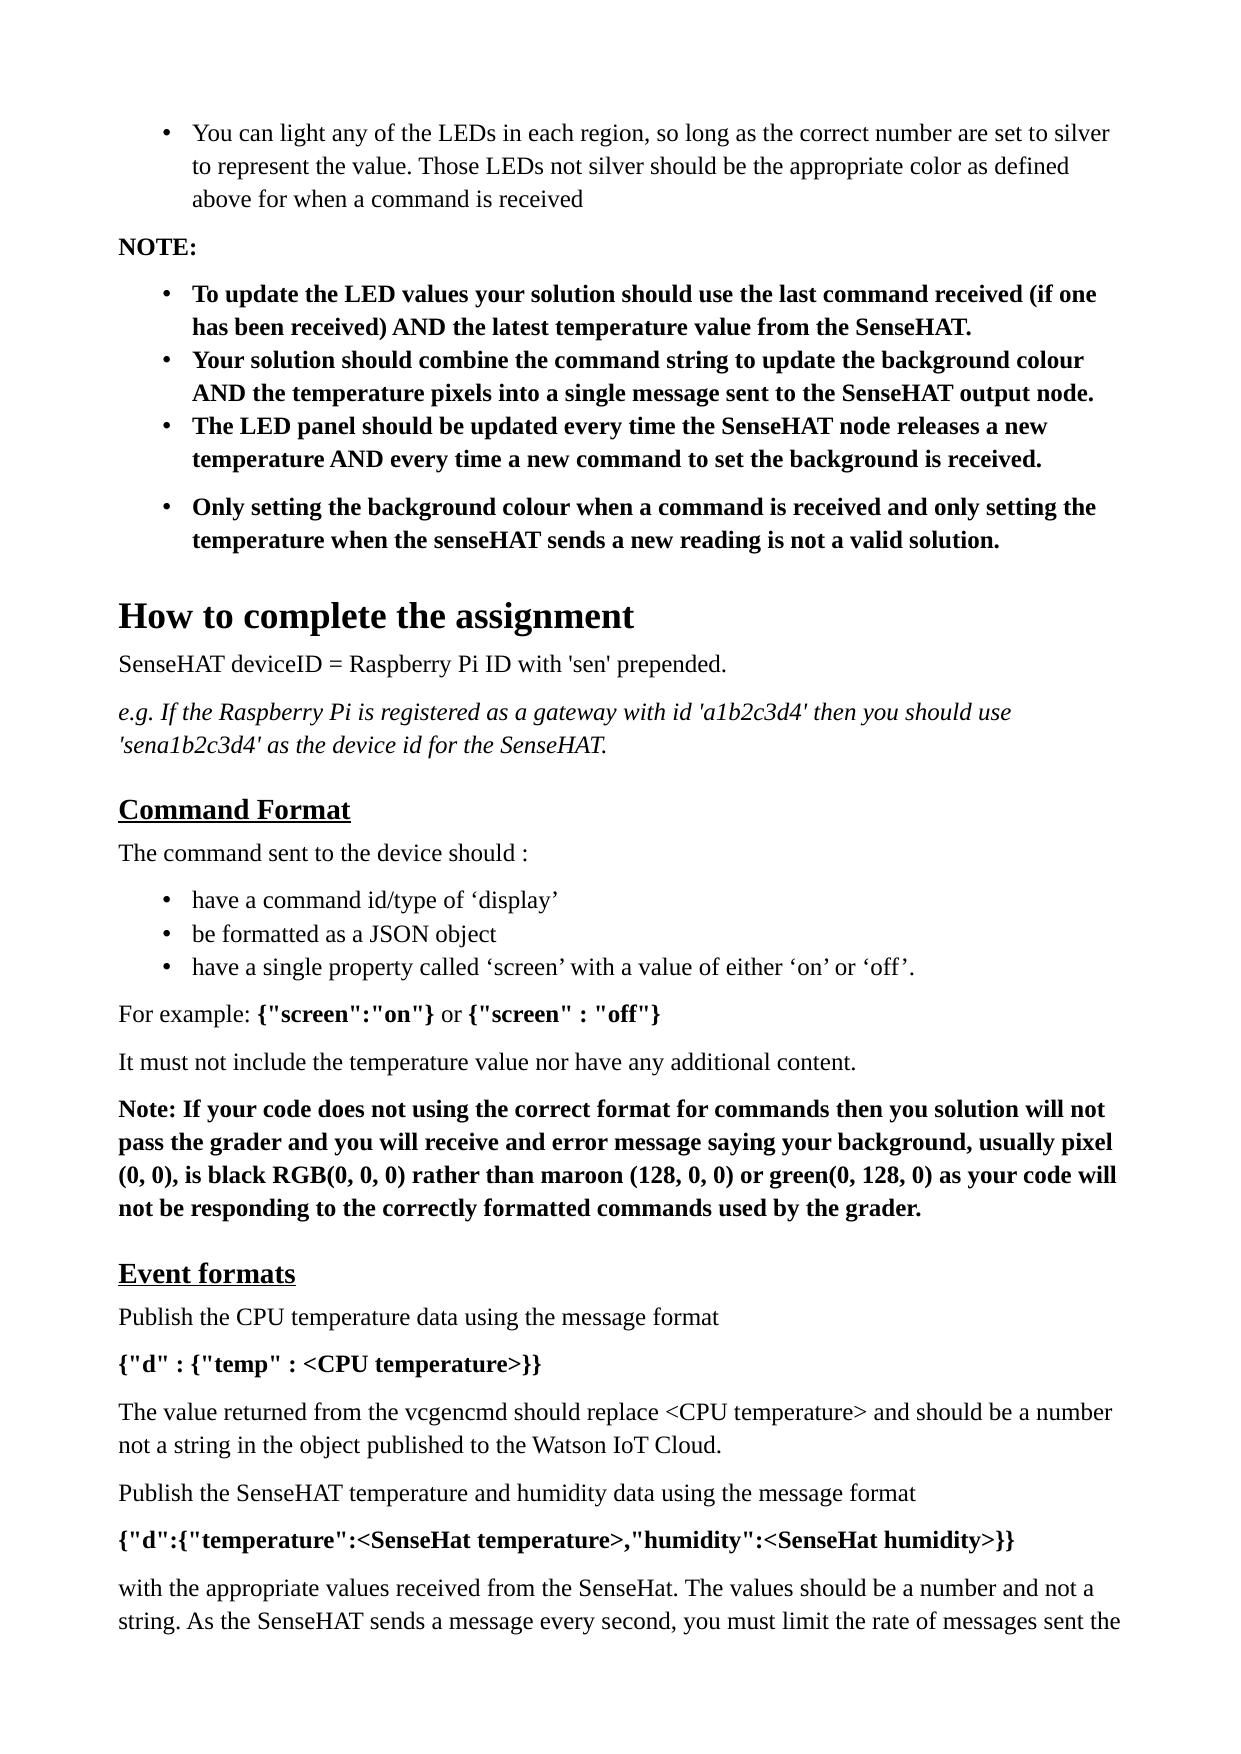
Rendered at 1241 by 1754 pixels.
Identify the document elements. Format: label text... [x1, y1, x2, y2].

text Publish the CPU temperature data using the message format [118, 1302, 1122, 1331]
subtitle Event formats [118, 1256, 1122, 1289]
list Only setting the background colour when a command is received and only setting the temperature when the senseHAT sends a new reading is not a valid solution. [162, 492, 1122, 554]
list have a command id/type of ‘display’ [162, 886, 1122, 914]
text Publish the SenseHAT temperature and humidity data using the message format [118, 1478, 1122, 1506]
subtitle How to complete the assignment [118, 593, 1122, 637]
list To update the LED values your solution should use the last command received (if one has been received) AND the latest temperature value from the SenseHAT. [162, 279, 1122, 341]
text with the appropriate values received from the SenseHat. The values should be a number and not a string. As the SenseHAT sends a message every second, you must limit the rate of messages sent the [118, 1573, 1122, 1634]
subtitle Command Format [118, 792, 1122, 826]
list The LED panel should be updated every time the SenseHAT node releases a new temperature AND every time a new command to set the background is received. [162, 411, 1122, 473]
list be formatted as a JSON object [162, 919, 1122, 947]
text {"d" : {"temp" : <CPU temperature>}} [118, 1349, 1122, 1378]
text SenseHAT deviceID = Raspberry Pi ID with 'sen' prepended. [118, 649, 1122, 678]
list You can light any of the LEDs in each region, so long as the correct number are set to silver to represent the value. Those LEDs not silver should be the appropriate color as defined above for when a command is received [162, 118, 1122, 213]
text It must not include the temperature value nor have any additional content. [118, 1047, 1122, 1076]
text e.g. If the Raspberry Pi is registered as a gateway with id 'a1b2c3d4' then you should use 'sena1b2c3d4' as the device id for the SenseHAT. [118, 697, 1122, 758]
text Note: If your code does not using the correct format for commands then you solution will not pass the grader and you will receive and error message saying your background, usually pixel (0, 0), is black RGB(0, 0, 0) rather than maroon (128, 0, 0) or green(0, 128, 0) as your code will not be responding to the correctly formatted commands used by the grader. [118, 1094, 1122, 1222]
text For example: {"screen":"on"} or {"screen" : "off"} [118, 999, 1122, 1028]
text The value returned from the vcgencmd should replace <CPU temperature> and should be a number not a string in the object published to the Watson IoT Cloud. [118, 1397, 1122, 1459]
list have a single property called ‘screen’ with a value of either ‘on’ or ‘off’. [162, 952, 1122, 980]
text {"d":{"temperature":<SenseHat temperature>,"humidity":<SenseHat humidity>}} [118, 1525, 1122, 1554]
text NOTE: [118, 232, 1122, 261]
text The command sent to the device should : [118, 838, 1122, 867]
list Your solution should combine the command string to update the background colour AND the temperature pixels into a single message sent to the SenseHAT output node. [162, 345, 1122, 407]
